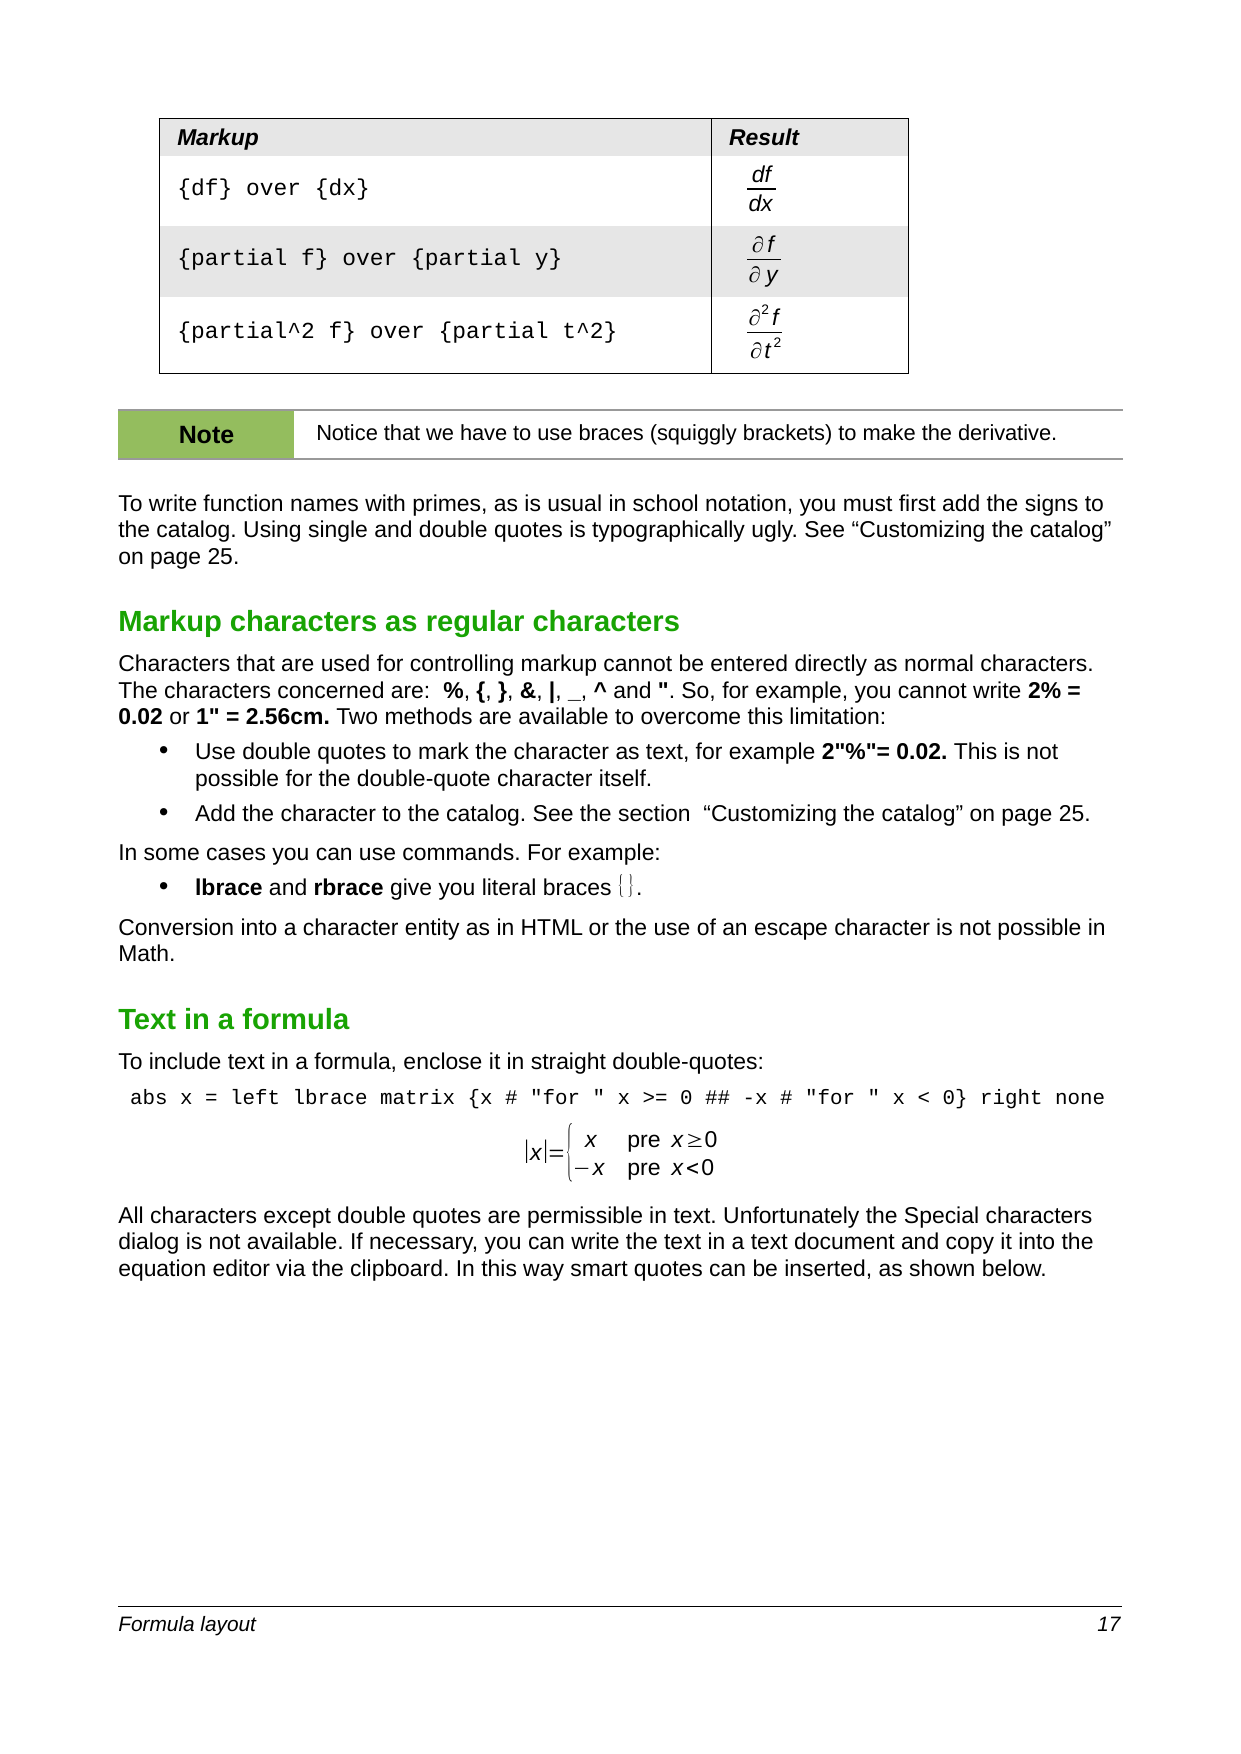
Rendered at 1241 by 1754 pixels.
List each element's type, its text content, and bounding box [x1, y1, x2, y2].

table_cell [712, 156, 908, 226]
list In some cases you can use commands. For example: [118, 839, 1122, 866]
text All characters except double quotes are permissible in text. Unfortunately the Special characters dialog is not available. If necessary, you can write the text in a text document and copy it into the equation editor via the clipboard. In this way smart quotes can be inserted, as shown below. [118, 1202, 1122, 1281]
table_header Notice that we have to use braces (squiggly brackets) to make the derivative. [295, 411, 1123, 458]
table_header Result [712, 119, 908, 156]
table_header Markup [160, 119, 711, 156]
list Add the character to the catalog. See the section “Customizing the catalog” on page 25. [156, 798, 1122, 827]
table_cell {df} over {dx} [160, 156, 711, 226]
subtitle Text in a formula [118, 1002, 1122, 1035]
table_cell {partial^2 f} over {partial t^2} [160, 297, 711, 373]
subtitle Markup characters as regular characters [118, 604, 1122, 638]
table_cell [712, 297, 908, 373]
list Use double quotes to mark the character as text, for example 2"%"= 0.02. This is not possible for the double-quote character itself. [156, 736, 1122, 791]
table_header Note [118, 411, 294, 458]
list lbrace and rbrace give you literal braces . [156, 872, 1122, 901]
text To write function names with primes, as is usual in school notation, you must first add the signs to the catalog. Using single and double quotes is typographically ugly. See “Customizing the catalog” on page 25. [118, 490, 1122, 569]
list Characters that are used for controlling markup cannot be entered directly as normal characters. The characters concerned are: %, {, }, &, |, _, ^ and ". So, for example, you cannot write 2% = 0.02 or 1" = 2.56cm. Two methods are available to overcome this limitation: [118, 650, 1122, 729]
text Conversion into a character entity as in HTML or the use of an escape character is not possible in Math. [118, 914, 1122, 966]
text To include text in a formula, enclose it in straight double-quotes: [118, 1048, 1122, 1074]
table_cell [712, 226, 908, 297]
text abs x = left lbrace matrix {x # "for " x >= 0 ## -x # "for " x < 0} right none [130, 1087, 1110, 1110]
table_cell {partial f} over {partial y} [160, 226, 711, 297]
